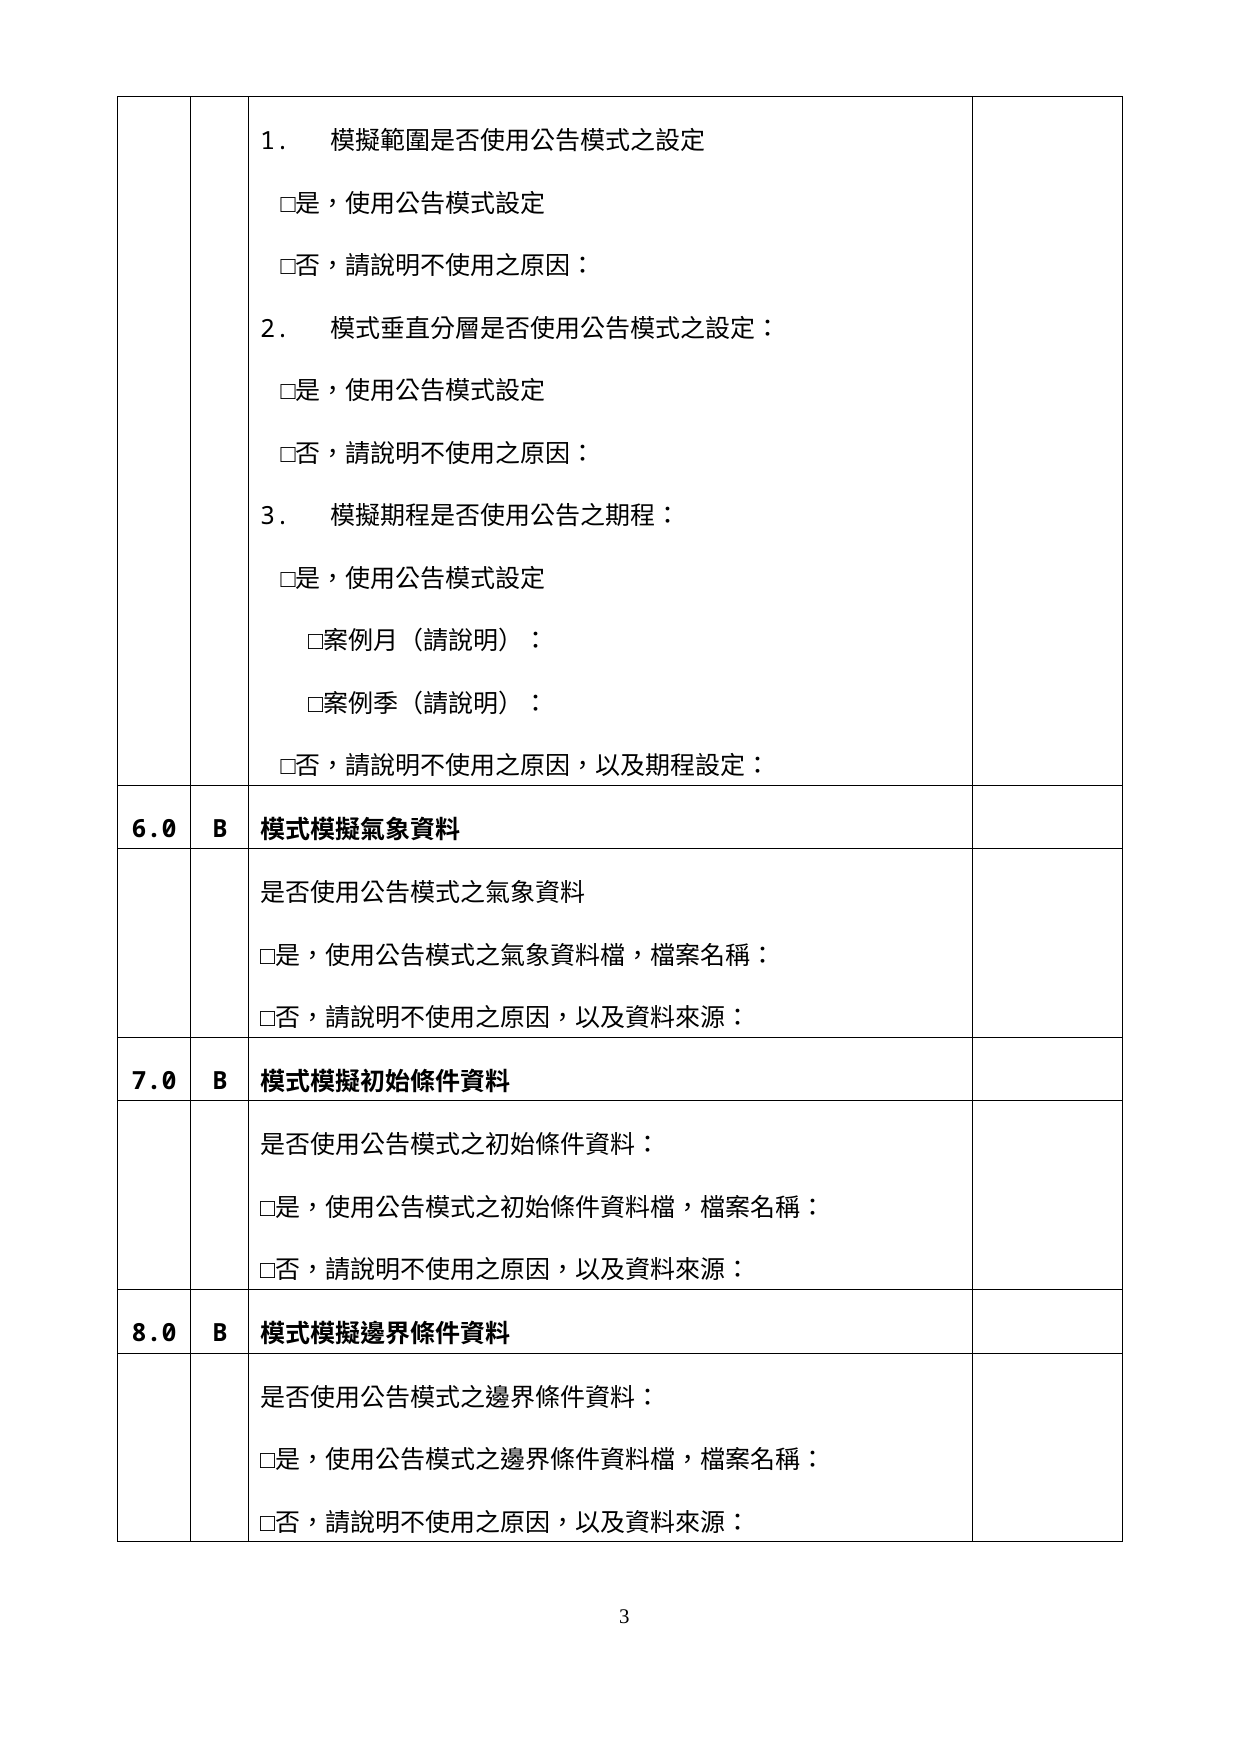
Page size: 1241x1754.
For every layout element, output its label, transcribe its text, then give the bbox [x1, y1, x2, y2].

table_cell [118, 1101, 190, 1289]
table_cell [973, 1101, 1122, 1289]
table_cell [973, 1354, 1122, 1541]
table_cell [118, 97, 190, 785]
table_cell 8.0 [118, 1290, 190, 1352]
table_cell [191, 1101, 248, 1289]
table_cell 模式模擬邊界條件資料 [249, 1290, 972, 1352]
table_cell 是否使用公告模式之氣象資料 □是，使用公告模式之氣象資料檔，檔案名稱： □否，請說明不使用之原因，以及資料來源： [249, 849, 972, 1037]
table_cell [973, 1290, 1122, 1352]
table_cell 是否使用公告模式之初始條件資料： □是，使用公告模式之初始條件資料檔，檔案名稱： □否，請說明不使用之原因，以及資料來源： [249, 1101, 972, 1289]
table_cell [973, 97, 1122, 785]
table_cell [973, 786, 1122, 848]
table_cell [191, 849, 248, 1037]
table_cell 模式模擬氣象資料 [249, 786, 972, 848]
table_cell [118, 1354, 190, 1541]
table_cell 模式模擬初始條件資料 [249, 1038, 972, 1100]
table_cell 模擬範圍是否使用公告模式之設定 □是，使用公告模式設定 □否，請說明不使用之原因： 模式垂直分層是否使用公告模式之設定： □是，使用公告模式設定 □否，請說明不使用之原因： 模擬期程是否使用公告之期程： □是，使用公告模式設定 □案例月（請說明）： □案例季（請說明）： □否，請說明不使用之原因，以及期程設定： [249, 97, 972, 785]
table_cell B [191, 1290, 248, 1352]
table_cell [118, 849, 190, 1037]
table_cell 7.0 [118, 1038, 190, 1100]
table_cell B [191, 786, 248, 848]
table_cell [973, 849, 1122, 1037]
table_cell [191, 97, 248, 785]
table_cell 是否使用公告模式之邊界條件資料： □是，使用公告模式之邊界條件資料檔，檔案名稱： □否，請說明不使用之原因，以及資料來源： [249, 1354, 972, 1541]
table_cell [191, 1354, 248, 1541]
table_cell 6.0 [118, 786, 190, 848]
table_cell B [191, 1038, 248, 1100]
table_cell [973, 1038, 1122, 1100]
